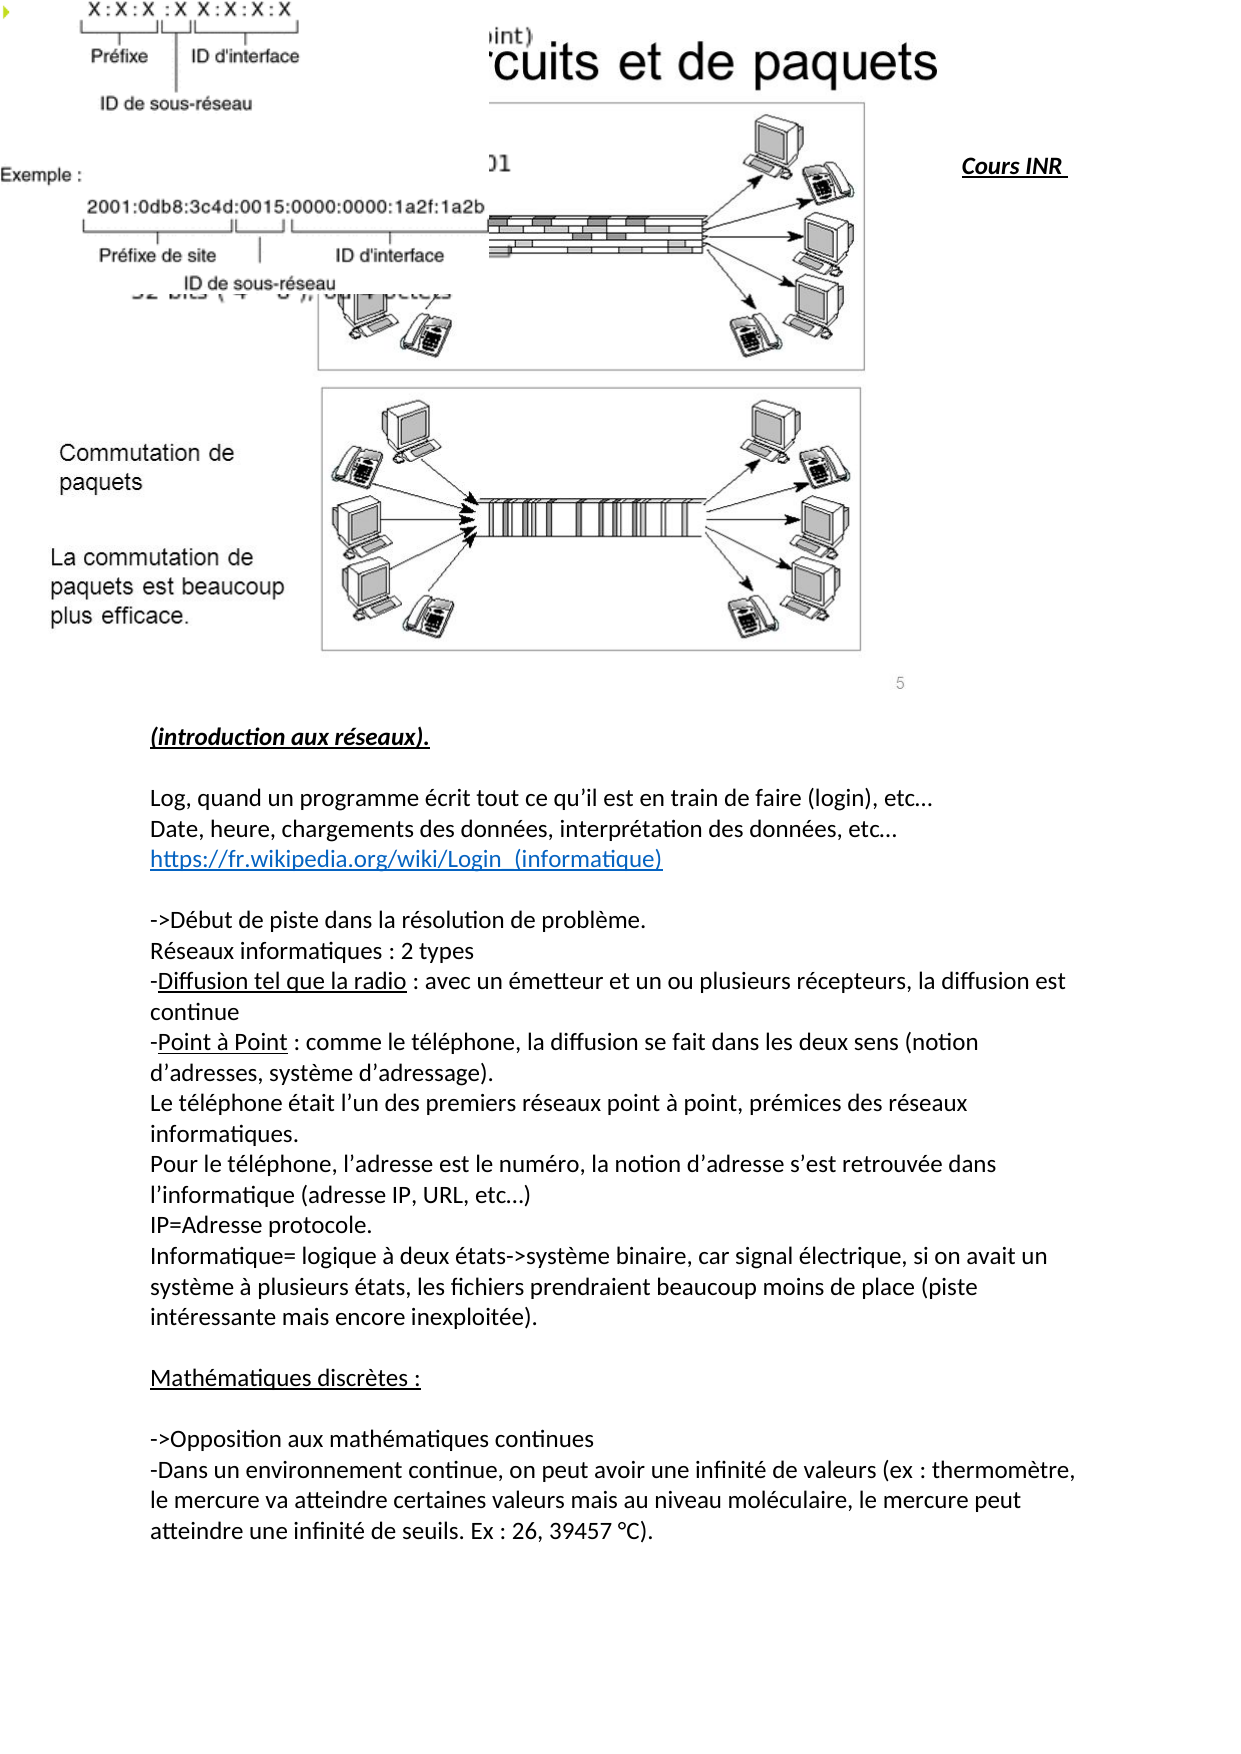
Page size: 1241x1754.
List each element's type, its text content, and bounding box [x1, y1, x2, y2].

text Date, heure, chargements des données, interprétation des données, etc… [150, 813, 1090, 843]
text Mathématiques discrètes : [150, 1362, 1090, 1393]
text -Diffusion tel que la radio : avec un émetteur et un ou plusieurs récepteurs, la diffusion est continue [150, 965, 1090, 1026]
text Le téléphone était l’un des premiers réseaux point à point, prémices des réseaux informatiques. [150, 1087, 1090, 1148]
text Cours INR (introduction aux réseaux). [150, 150, 1090, 752]
text Pour le téléphone, l’adresse est le numéro, la notion d’adresse s’est retrouvée dans l’informatique (adresse IP, URL, etc…) [150, 1148, 1090, 1209]
text https://fr.wikipedia.org/wiki/Login_(informatique) [150, 843, 1090, 874]
text -Point à Point : comme le téléphone, la diffusion se fait dans les deux sens (notion d’adresses, système d’adressage). [150, 1026, 1090, 1087]
text Informatique= logique à deux états->système binaire, car signal électrique, si on avait un système à plusieurs états, les fichiers prendraient beaucoup moins de place (piste intéressante mais encore inexploitée). [150, 1240, 1090, 1332]
text -Dans un environnement continue, on peut avoir une infinité de valeurs (ex : thermomètre, le mercure va atteindre certaines valeurs mais au niveau moléculaire, le mercure peut atteindre une infinité de seuils. Ex : 26, 39457 °C). [150, 1454, 1090, 1545]
text ->Opposition aux mathématiques continues [150, 1423, 1090, 1454]
picture [0, 0, 962, 722]
text IP=Adresse protocole. [150, 1209, 1090, 1240]
text Réseaux informatiques : 2 types [150, 935, 1090, 965]
text Log, quand un programme écrit tout ce qu’il est en train de faire (login), etc… [150, 782, 1090, 813]
text ->Début de piste dans la résolution de problème. [150, 904, 1090, 935]
